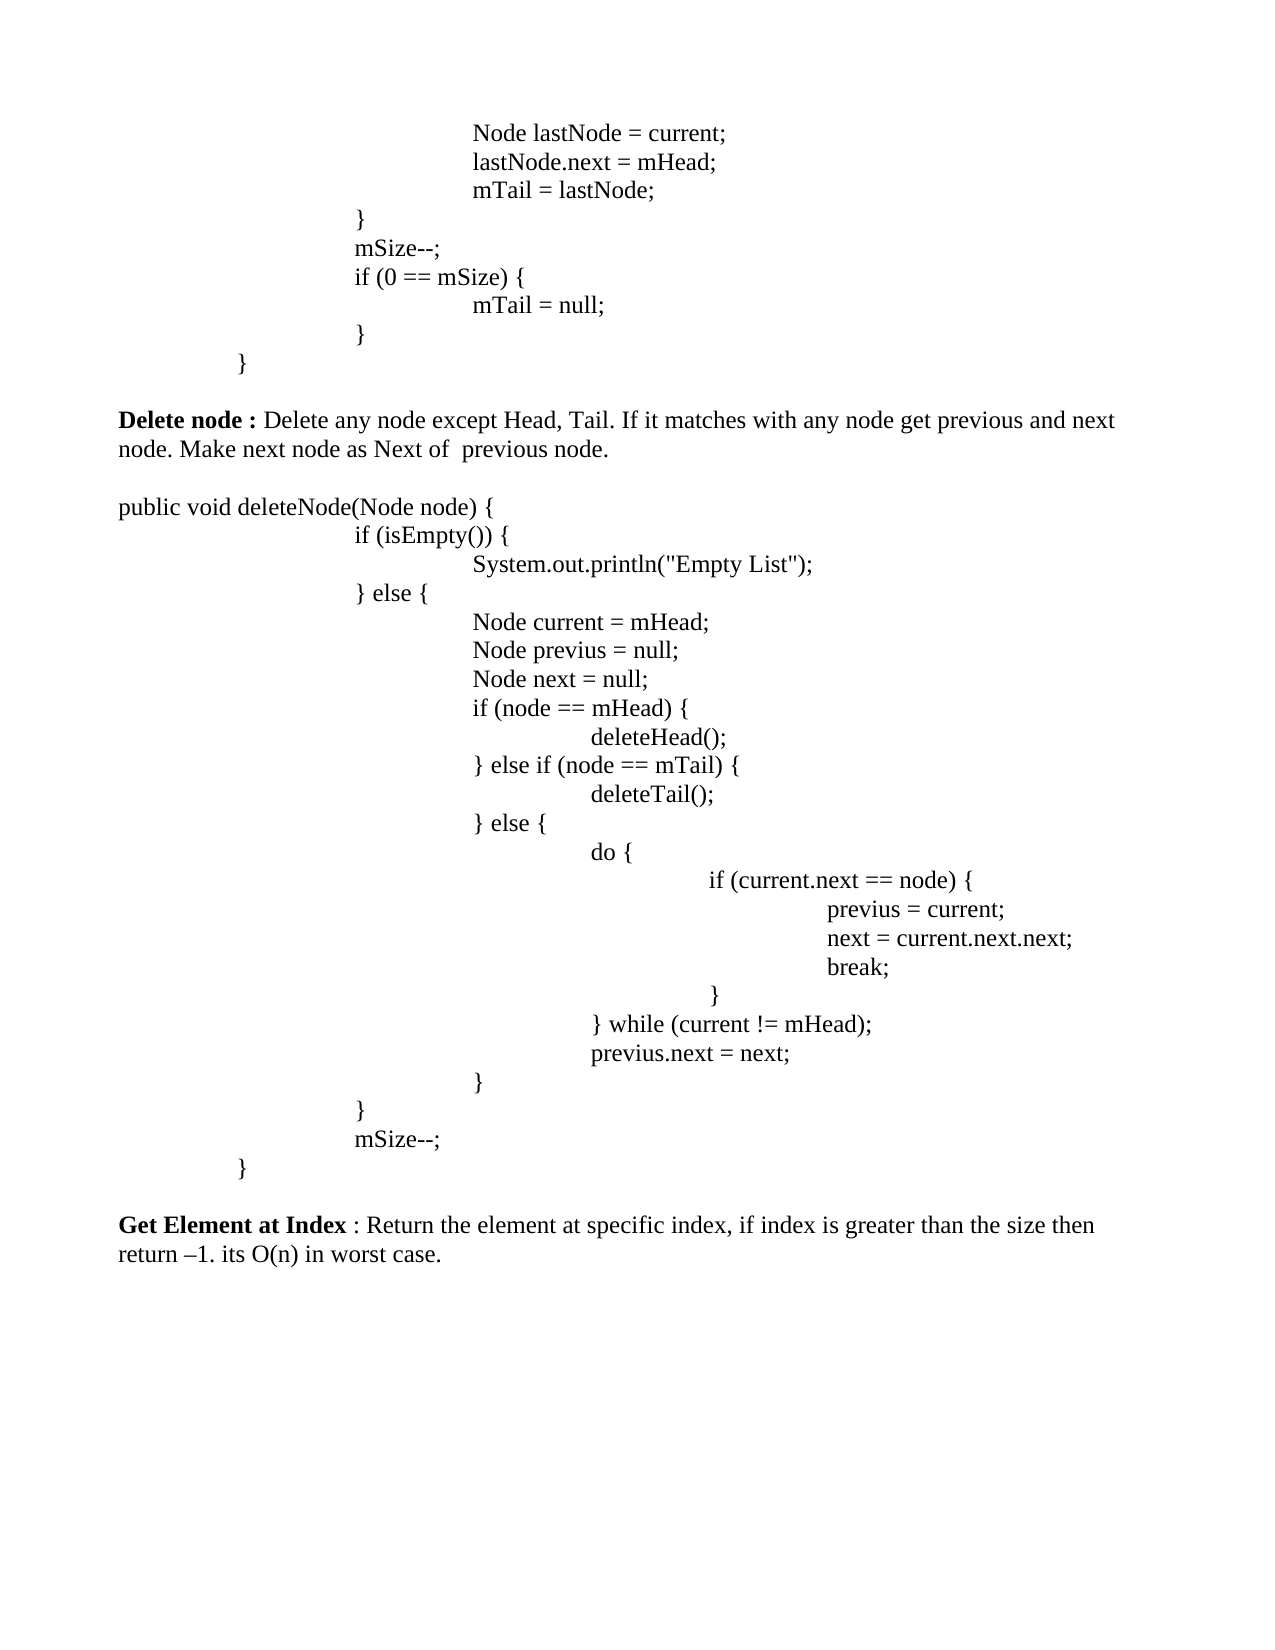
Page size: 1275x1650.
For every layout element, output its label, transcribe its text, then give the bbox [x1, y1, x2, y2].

text Get Ele­ment at Index : Return the ele­ment at spe­cific index, if index is greater than the size then return –1. its O(n) in worst case. [118, 1211, 1157, 1268]
text mSize--; [118, 1124, 1157, 1153]
text } [118, 1067, 1157, 1096]
text lastNode.next = mHead; [118, 147, 1157, 176]
text } else { [118, 808, 1157, 837]
text } else { [118, 578, 1157, 607]
text } [118, 319, 1157, 348]
text Node next = null; [118, 664, 1157, 693]
text if (current.next == node) { [118, 866, 1157, 894]
text } [118, 204, 1157, 233]
text if (0 == mSize) { [118, 262, 1157, 291]
text } [118, 348, 1157, 377]
text public void deleteNode(Node node) { [118, 492, 1157, 521]
text previus.next = next; [118, 1038, 1157, 1067]
text } [118, 1096, 1157, 1124]
text mTail = lastNode; [118, 176, 1157, 204]
text Node lastNode = current; [118, 118, 1157, 147]
text next = current.next.next; [118, 923, 1157, 952]
text Node previus = null; [118, 636, 1157, 664]
text } [118, 981, 1157, 1009]
text if (isEmpty()) { [118, 521, 1157, 549]
text deleteHead(); [118, 722, 1157, 751]
text } [118, 1153, 1157, 1182]
text mTail = null; [118, 291, 1157, 319]
text } while (current != mHead); [118, 1009, 1157, 1038]
text previus = current; [118, 894, 1157, 923]
text if (node == mHead) { [118, 693, 1157, 722]
text do { [118, 837, 1157, 866]
text System.out.println("Empty List"); [118, 549, 1157, 578]
text Delete node : Delete any node except Head, Tail. If it matches with any node get previous and next node. Make next node as Next of previous node. [118, 406, 1157, 463]
text Node current = mHead; [118, 607, 1157, 636]
text } else if (node == mTail) { [118, 751, 1157, 779]
text mSize--; [118, 233, 1157, 262]
text deleteTail(); [118, 779, 1157, 808]
text break; [118, 952, 1157, 981]
